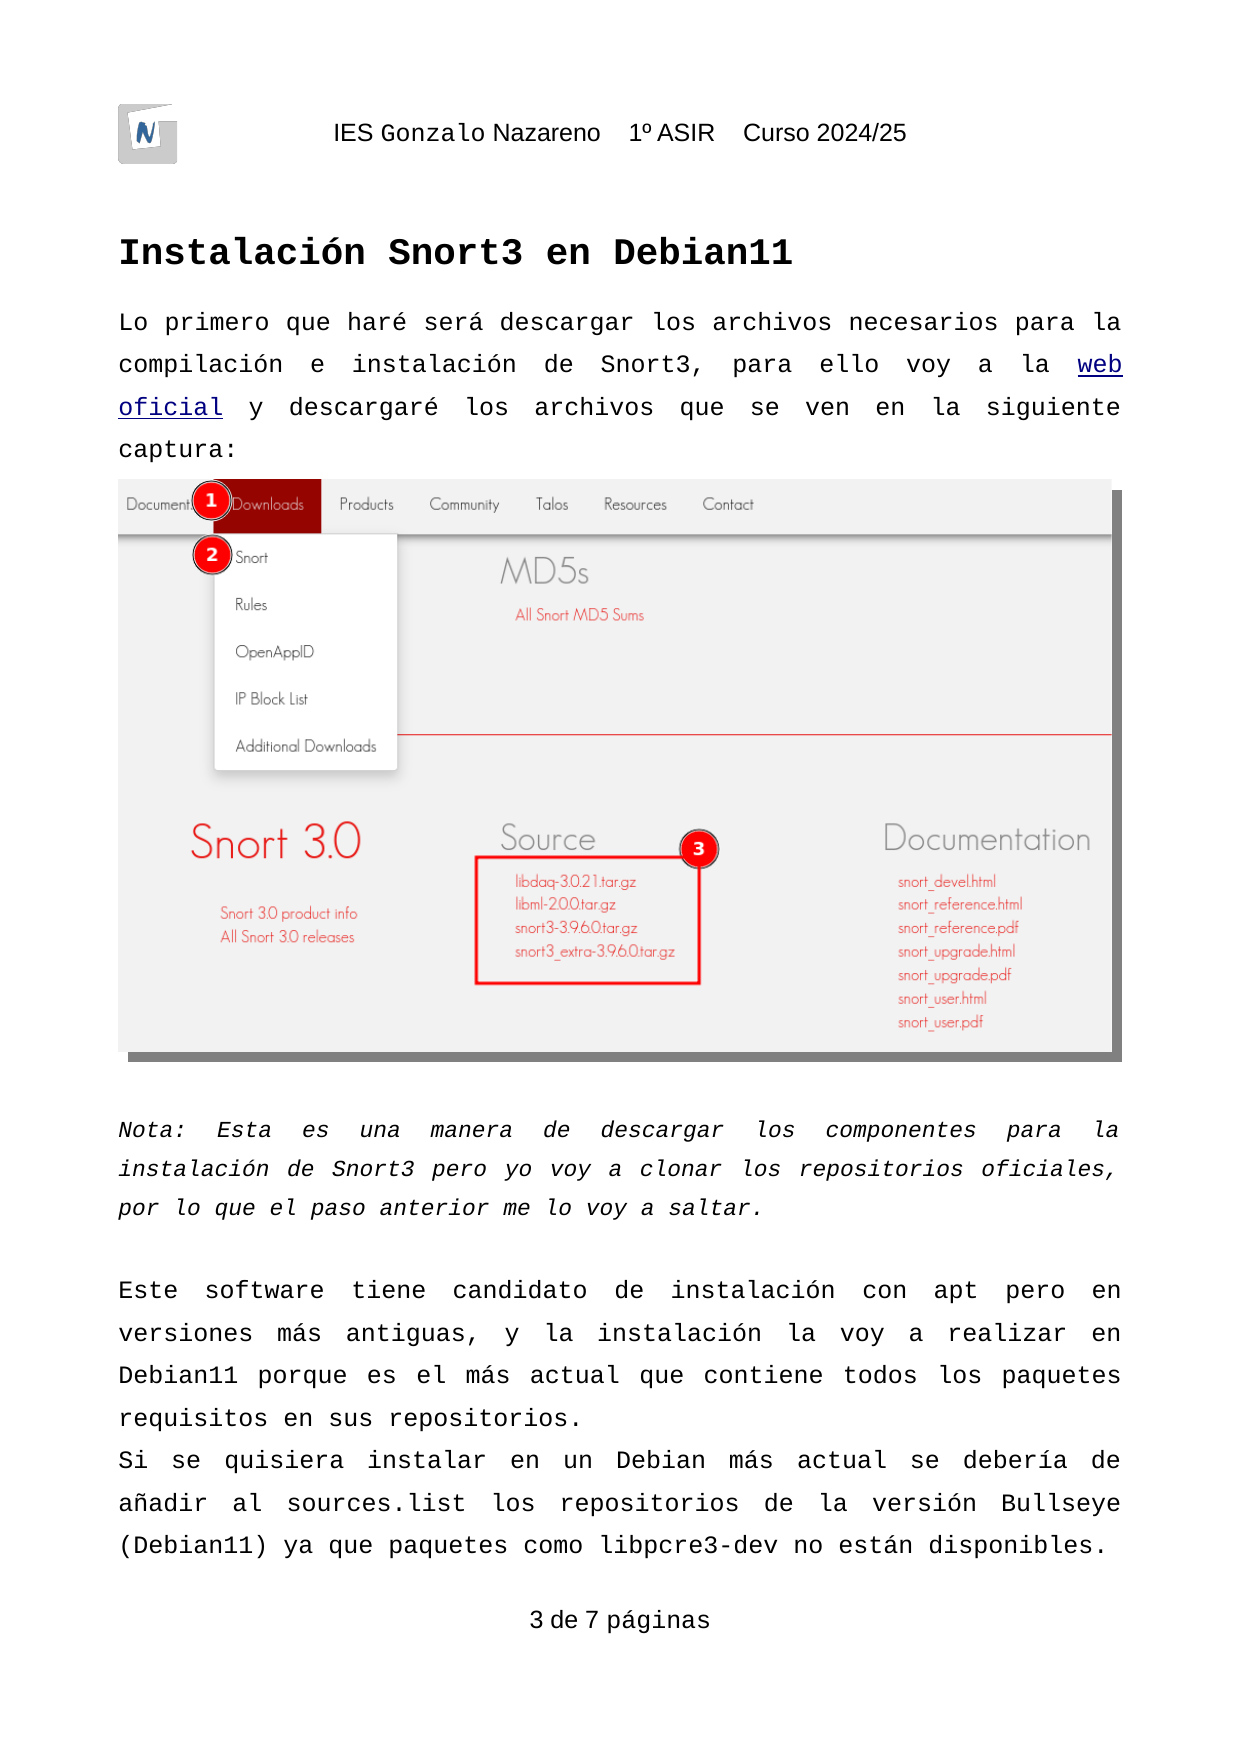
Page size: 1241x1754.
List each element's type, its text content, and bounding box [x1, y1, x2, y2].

text Nota: Esta es una manera de descargar los componentes para la instalación de Snort3 pero yo voy a clonar los repositorios oficiales, por lo que el paso anterior me lo voy a saltar. [118, 1119, 1122, 1222]
picture [118, 104, 178, 164]
subtitle Instalación Snort3 en Debian11 [118, 233, 1122, 276]
picture [118, 479, 1112, 1052]
text Este software tiene candidato de instalación con apt pero en versiones más antiguas, y la instalación la voy a realizar en Debian11 porque es el más actual que contiene todos los paquetes requisitos en sus repositorios. [118, 1278, 1122, 1433]
text Si se quisiera instalar en un Debian más actual se debería de añadir al sources.list los repositorios de la versión Bullseye (Debian11) ya que paquetes como libpcre3-dev no están disponibles. [118, 1448, 1122, 1561]
text Lo primero que haré será descargar los archivos necesarios para la compilación e instalación de Snort3, para ello voy a la web oficial y descargaré los archivos que se ven en la siguiente captura: [118, 309, 1122, 465]
